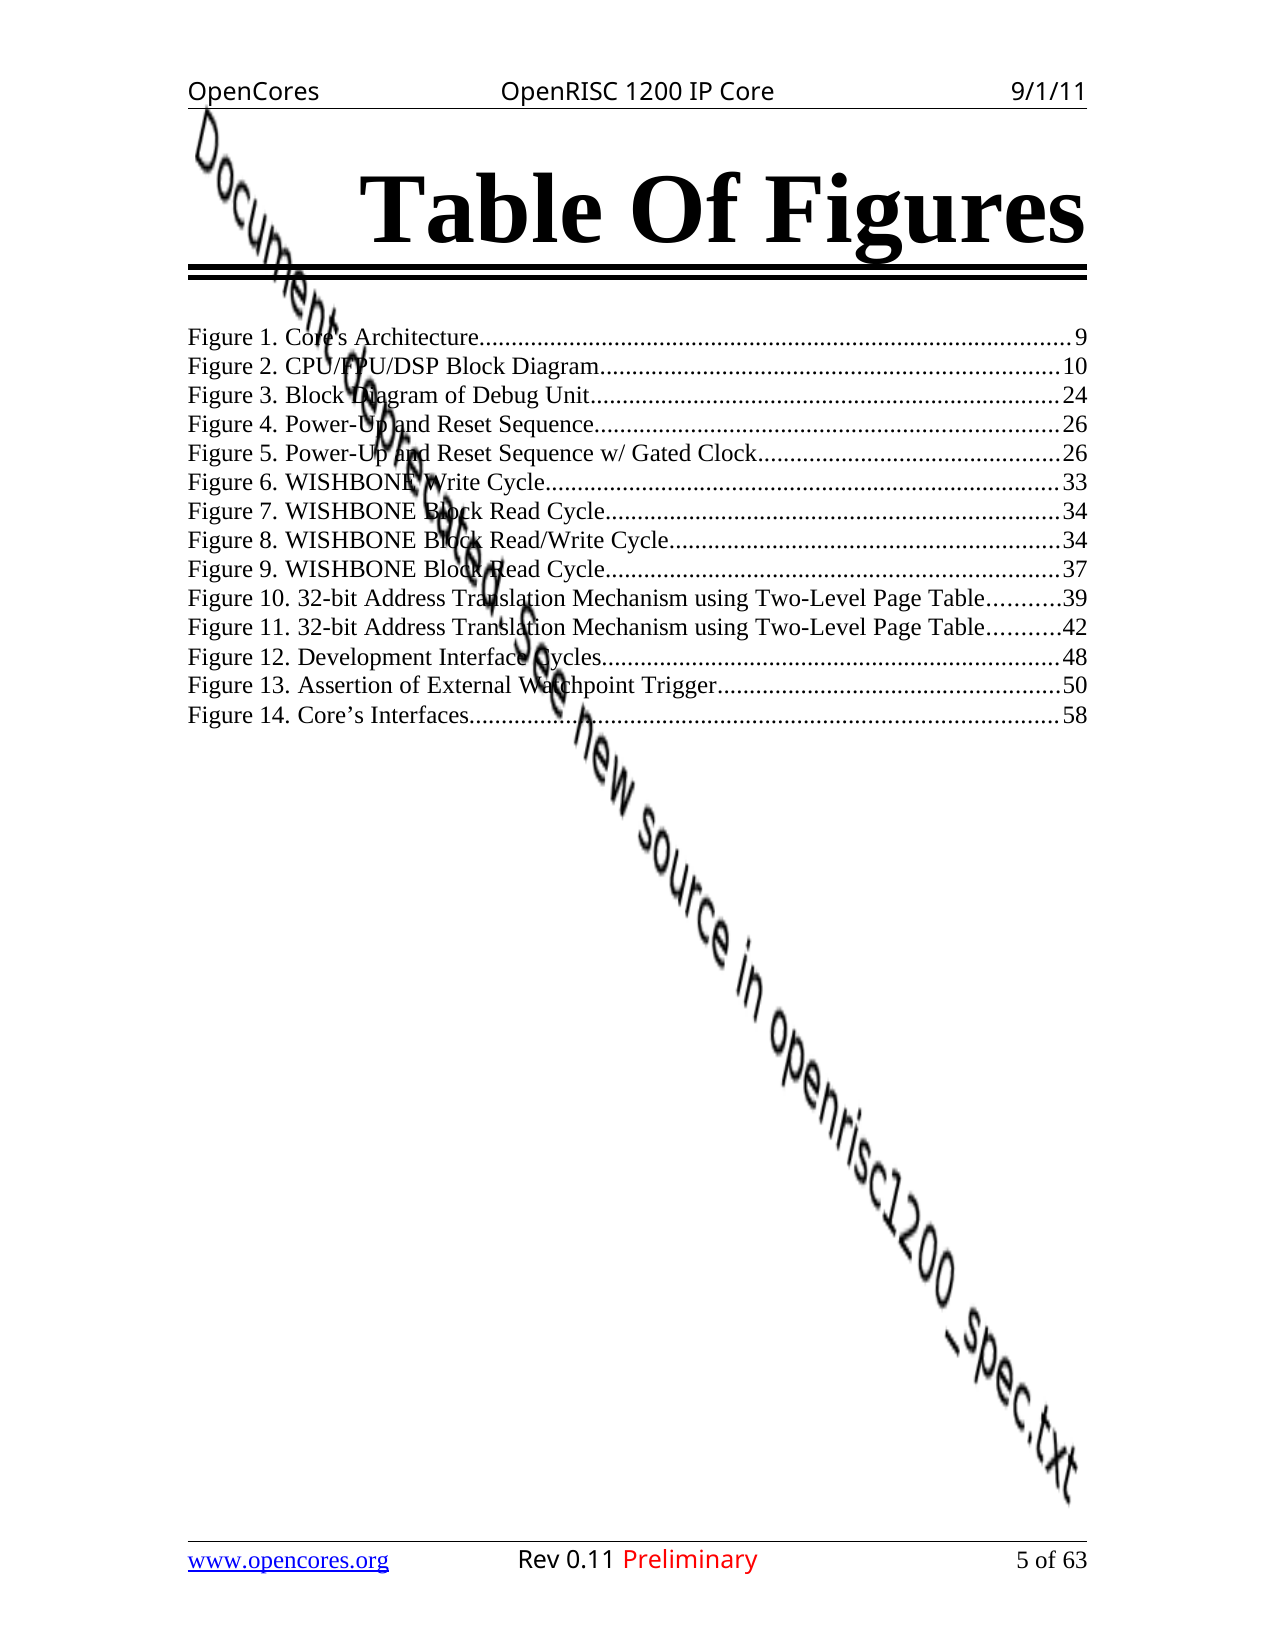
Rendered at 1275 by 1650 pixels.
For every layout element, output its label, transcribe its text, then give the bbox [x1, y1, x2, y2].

picture [187, 73, 1088, 269]
text Figure 6. WISHBONE Write Cycle 33 [187, 467, 1087, 496]
text Figure 1. Core's Architecture 9 [187, 322, 1087, 351]
text Figure 8. WISHBONE Block Read/Write Cycle 34 [187, 525, 1087, 554]
picture [264, 1558, 269, 1567]
text Figure 14. Core’s Interfaces 58 [187, 699, 1087, 728]
picture [187, 280, 1088, 1576]
text Figure 11. 32-bit Address Translation Mechanism using Two-Level Page Table 42 [187, 612, 1087, 641]
text Figure 2. CPU/FPU/DSP Block Diagram 10 [187, 351, 1087, 380]
text Figure 12. Development Interface Cycles 48 [187, 641, 1087, 670]
text Figure 4. Power-Up and Reset Sequence 26 [187, 409, 1087, 438]
text Figure 7. WISHBONE Block Read Cycle 34 [187, 496, 1087, 525]
text Figure 10. 32-bit Address Translation Mechanism using Two-Level Page Table 39 [187, 583, 1087, 612]
text Figure 13. Assertion of External Watchpoint Trigger 50 [187, 670, 1087, 699]
text Figure 5. Power-Up and Reset Sequence w/ Gated Clock 26 [187, 438, 1087, 467]
subtitle Table Of Figures [187, 150, 1087, 280]
text Figure 9. WISHBONE Block Read Cycle 37 [187, 554, 1087, 583]
text Figure 3. Block Diagram of Debug Unit 24 [187, 380, 1087, 409]
